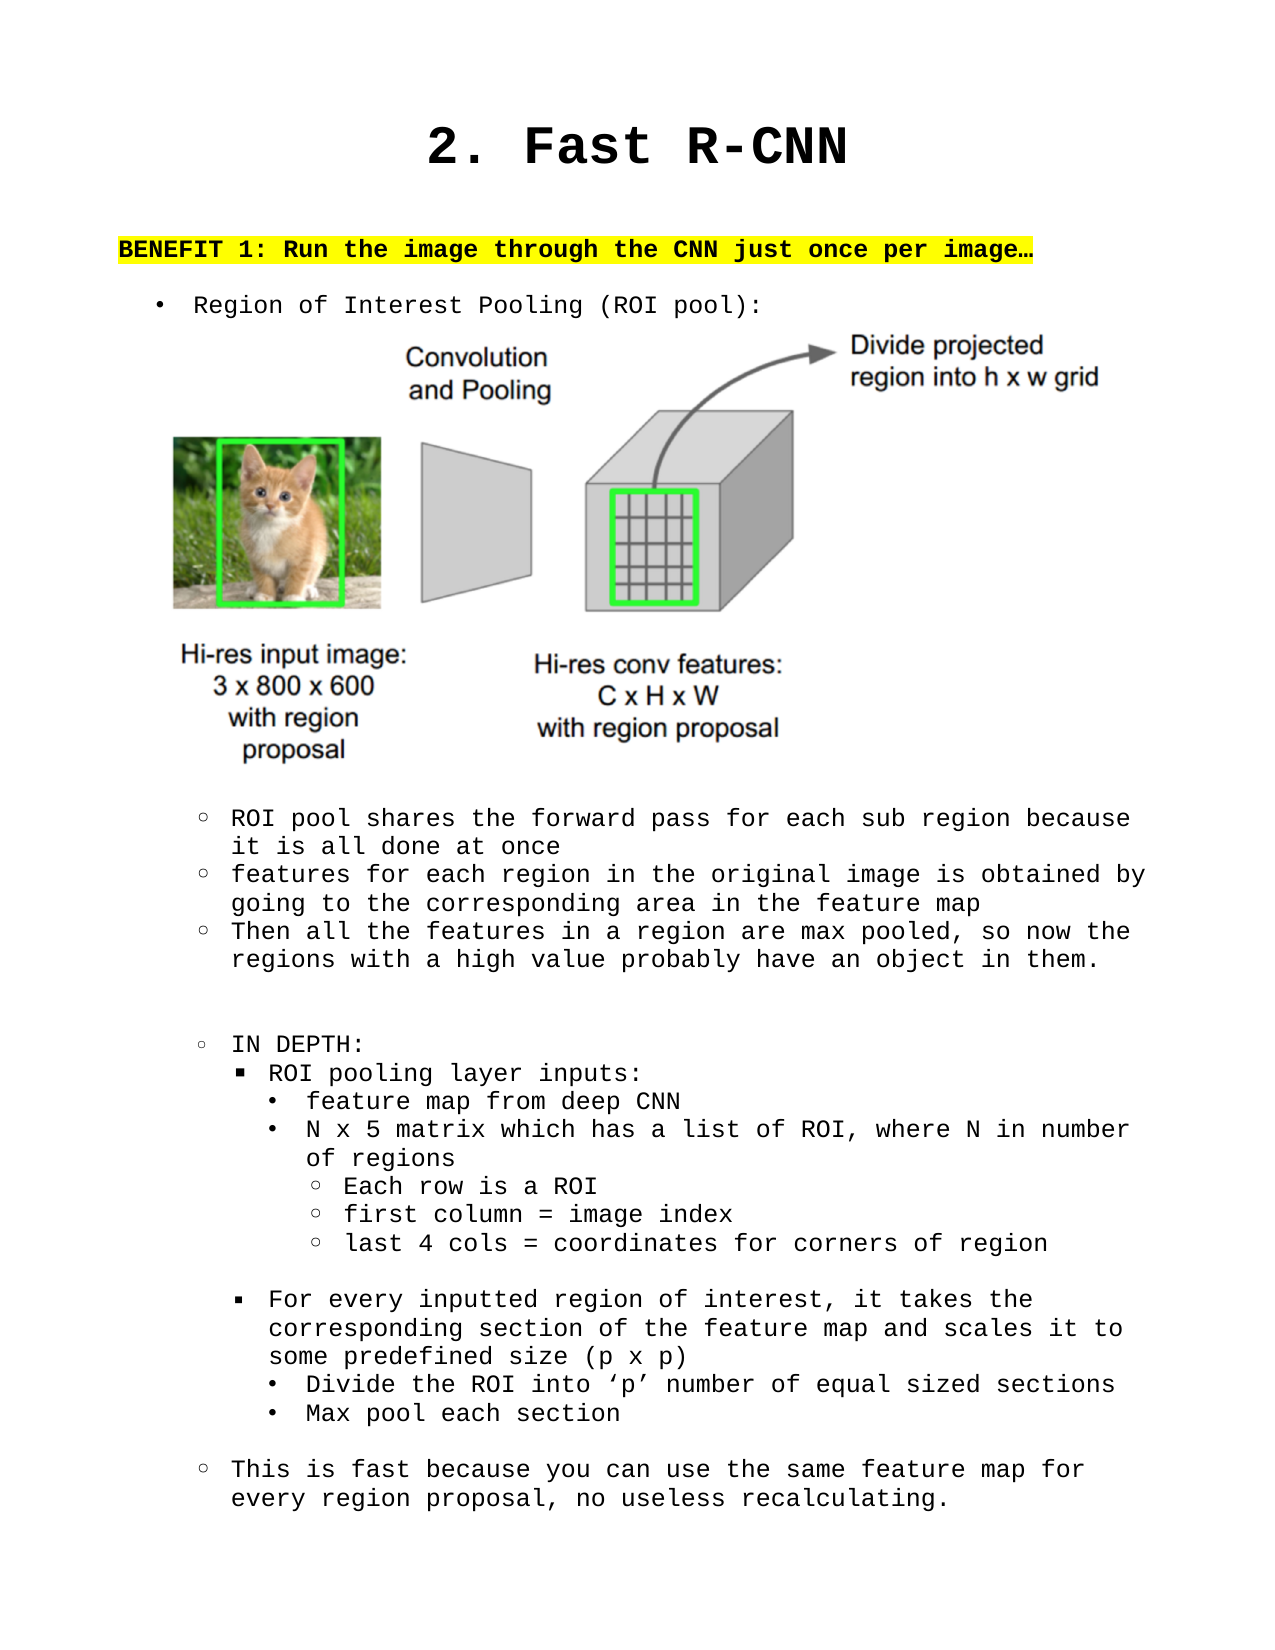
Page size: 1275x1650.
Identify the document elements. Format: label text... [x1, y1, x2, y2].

list Divide the ROI into ‘p’ number of equal sized sections [268, 1372, 1157, 1400]
list Max pool each section [268, 1400, 1157, 1429]
list For every inputted region of interest, it takes the corresponding section of the feature map and scales it to some predefined size (p x p) [231, 1287, 1157, 1372]
list last 4 cols = coordinates for corners of region [306, 1230, 1157, 1259]
list first column = image index [306, 1202, 1157, 1230]
list features for each region in the original image is obtained by going to the corresponding area in the feature map [193, 862, 1157, 919]
picture [155, 321, 1120, 806]
list Then all the features in a region are max pooled, so now the regions with a high value probably have an object in them. [193, 919, 1157, 975]
list ROI pool shares the forward pass for each sub region because it is all done at once [193, 321, 1157, 862]
list Region of Interest Pooling (ROI pool): [156, 293, 1157, 321]
text 2. Fast R-CNN [118, 118, 1157, 179]
list N x 5 matrix which has a list of ROI, where N in number of regions [268, 1117, 1157, 1174]
list This is fast because you can use the same feature map for every region proposal, no useless recalculating. [193, 1457, 1157, 1514]
list IN DEPTH: [193, 1032, 1157, 1060]
text BENEFIT 1: Run the image through the CNN just once per image… [118, 236, 1157, 264]
list Each row is a ROI [306, 1174, 1157, 1202]
list feature map from deep CNN [268, 1089, 1157, 1117]
list ROI pooling layer inputs: [231, 1060, 1157, 1089]
